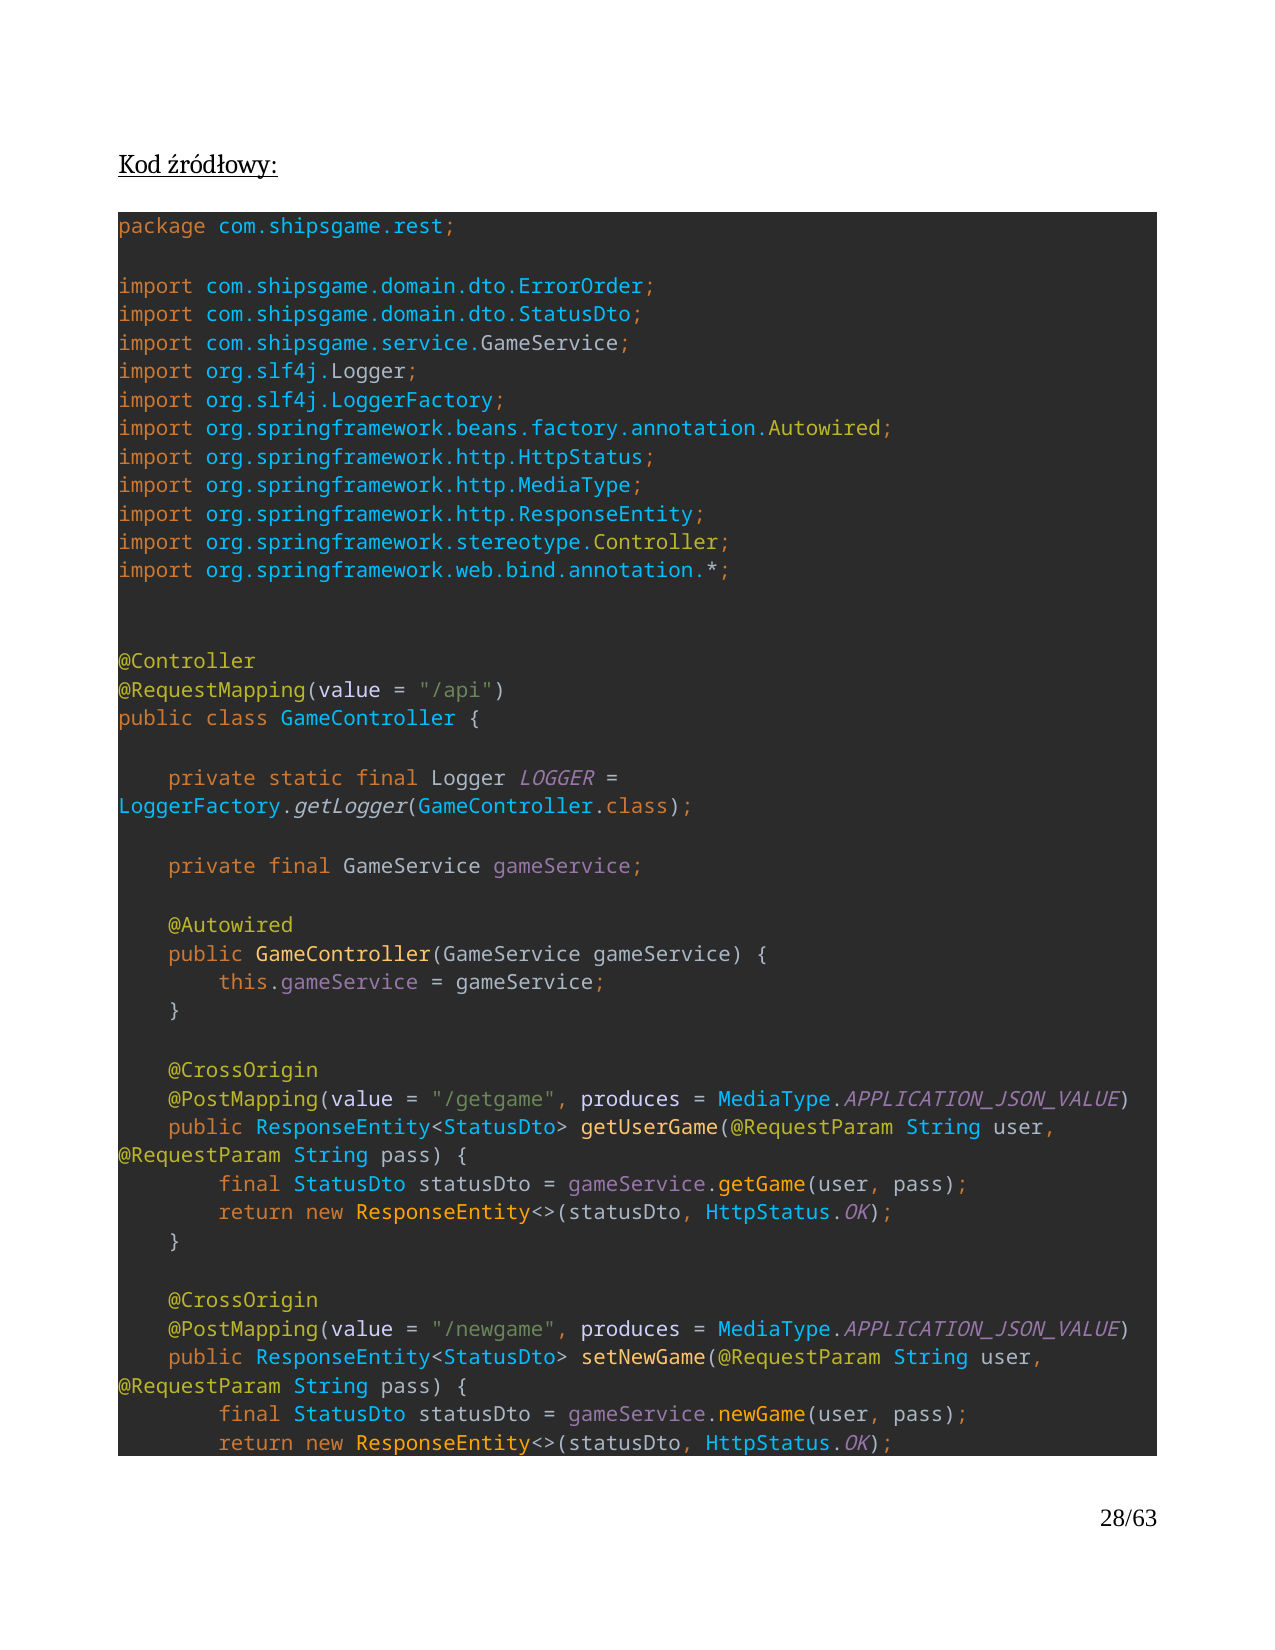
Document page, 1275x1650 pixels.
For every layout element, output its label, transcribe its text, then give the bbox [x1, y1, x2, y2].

text Kod źródłowy: [118, 149, 1157, 180]
text package com.shipsgame.rest; import com.shipsgame.domain.dto.ErrorOrder; import com.shipsgame.domain.dto.StatusDto; import com.shipsgame.service.GameService; import org.slf4j.Logger; import org.slf4j.LoggerFactory; import org.springframework.beans.factory.annotation.Autowired; import org.springframework.http.HttpStatus; import org.springframework.http.MediaType; import org.springframework.http.ResponseEntity; import org.springframework.stereotype.Controller; import org.springframework.web.bind.annotation.*; @Controller @RequestMapping(value = "/api") public class GameController { private static final Logger LOGGER = LoggerFactory.getLogger(GameController.class); private final GameService gameService; @Autowired public GameController(GameService gameService) { this.gameService = gameService; } @CrossOrigin @PostMapping(value = "/getgame", produces = MediaType.APPLICATION_JSON_VALUE) public ResponseEntity<StatusDto> getUserGame(@RequestParam String user, @RequestParam String pass) { final StatusDto statusDto = gameService.getGame(user, pass); return new ResponseEntity<>(statusDto, HttpStatus.OK); } @CrossOrigin @PostMapping(value = "/newgame", produces = MediaType.APPLICATION_JSON_VALUE) public ResponseEntity<StatusDto> setNewGame(@RequestParam String user, @RequestParam String pass) { final StatusDto statusDto = gameService.newGame(user, pass); return new ResponseEntity<>(statusDto, HttpStatus.OK); [118, 212, 1157, 1456]
